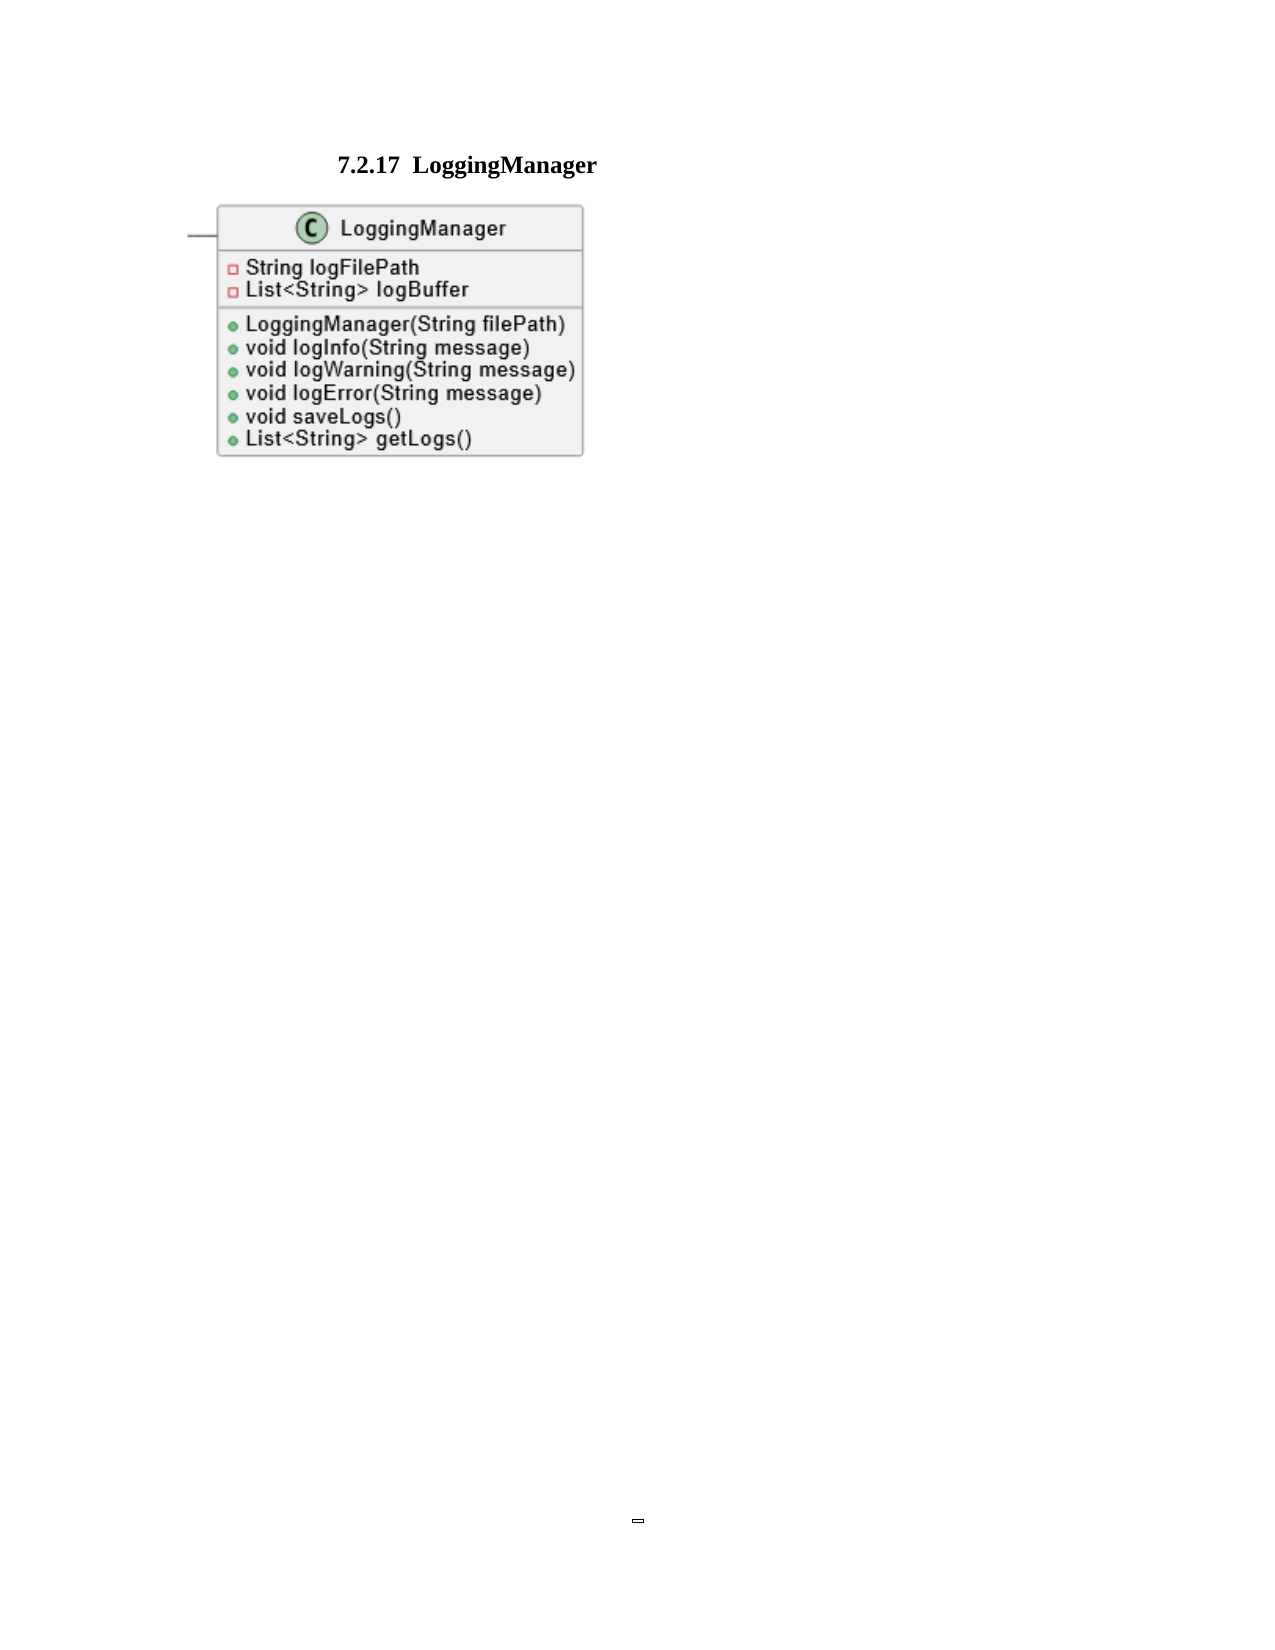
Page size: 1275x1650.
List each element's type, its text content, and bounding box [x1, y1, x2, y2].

picture [187, 185, 614, 474]
subtitle LoggingManager [337, 150, 1087, 179]
